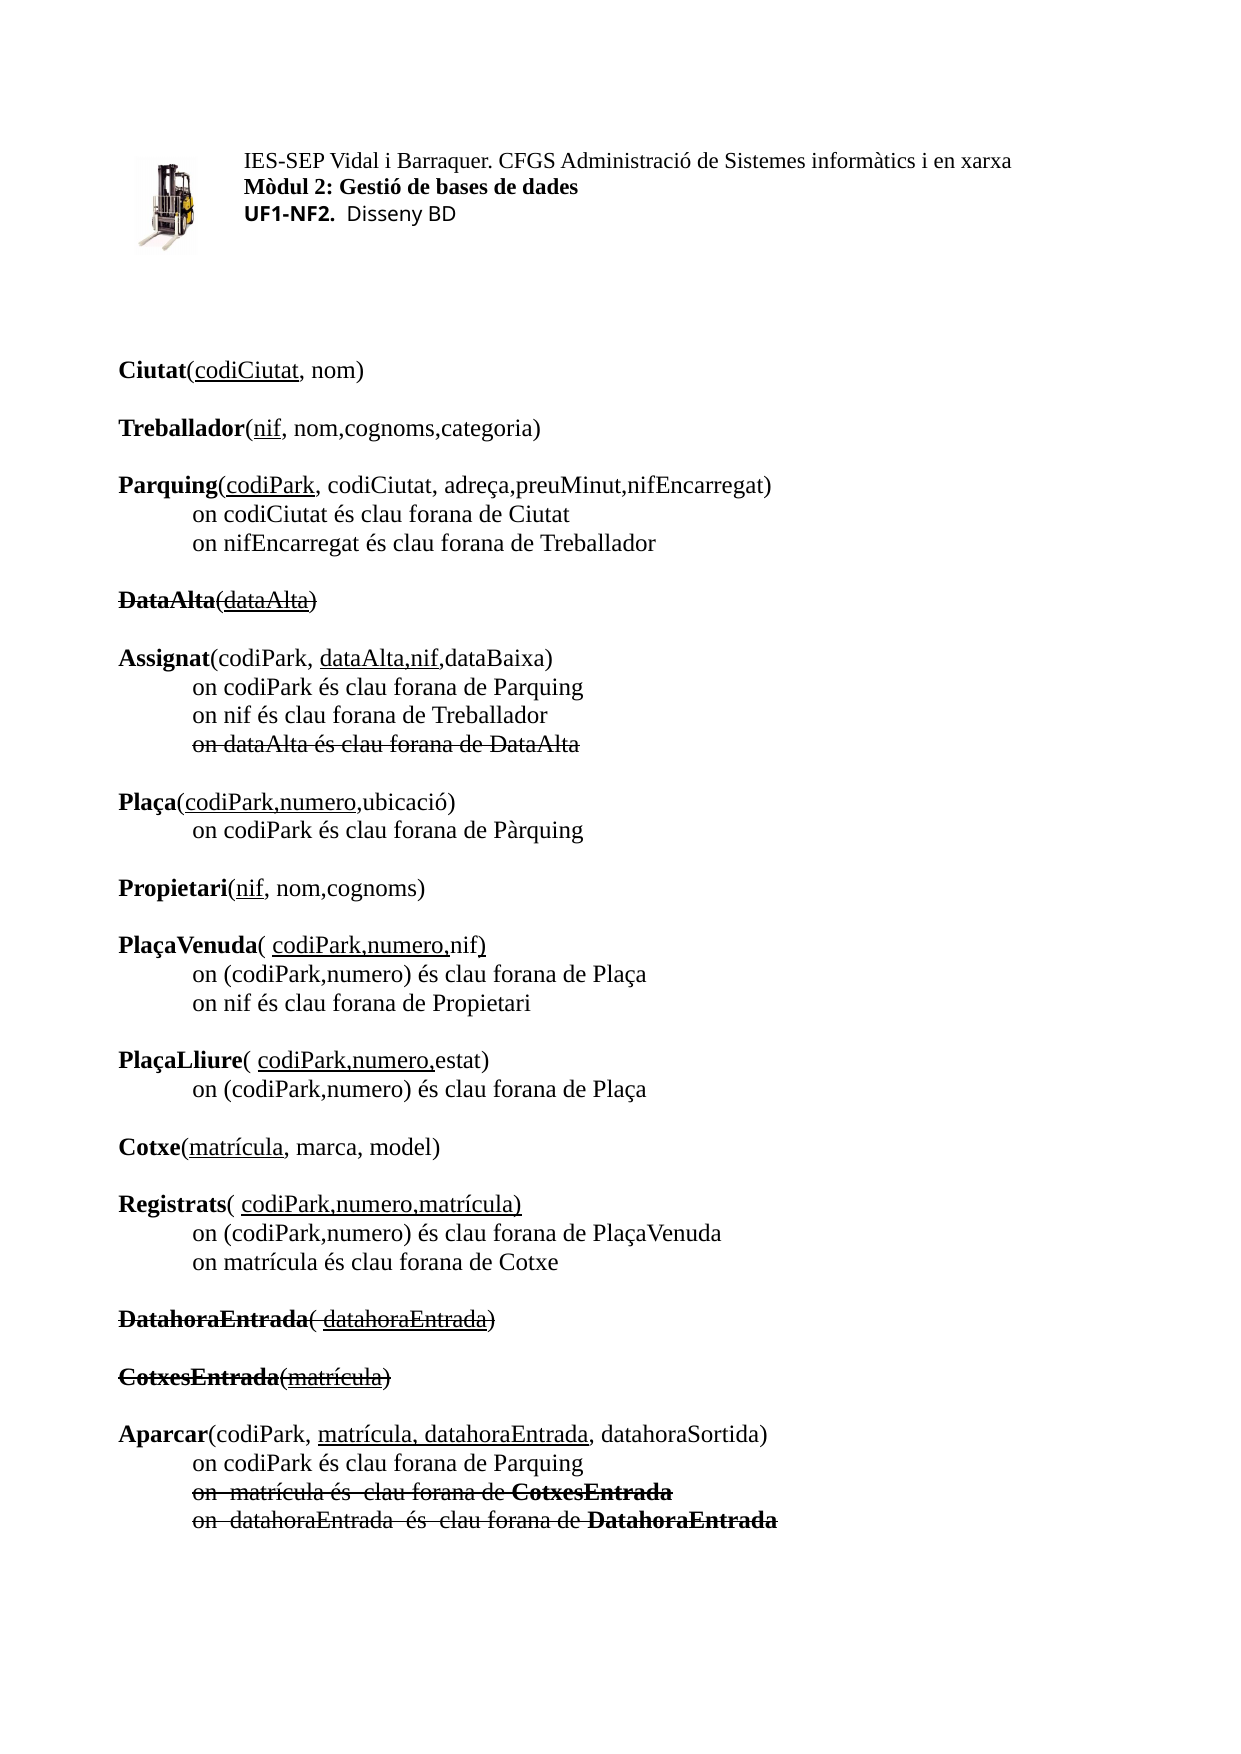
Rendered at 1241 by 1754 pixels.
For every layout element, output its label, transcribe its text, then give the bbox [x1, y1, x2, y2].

text Aparcar(codiPark, matrícula, datahoraEntrada, datahoraSortida) [118, 1419, 1122, 1448]
text on (codiPark,numero) és clau forana de Plaça [118, 1074, 1122, 1103]
text on codiPark és clau forana de Parquing [118, 1448, 1122, 1477]
text CotxesEntrada(matrícula) [118, 1362, 1122, 1390]
picture [134, 156, 198, 255]
text on (codiPark,numero) és clau forana de Plaça [118, 959, 1122, 988]
text on nifEncarregat és clau forana de Treballador [118, 528, 1122, 557]
text on codiPark és clau forana de Pàrquing [118, 815, 1122, 844]
text DatahoraEntrada( datahoraEntrada) [118, 1304, 1122, 1333]
text Plaça(codiPark,numero,ubicació) [118, 787, 1122, 815]
text Propietari(nif, nom,cognoms) [118, 873, 1122, 902]
text Assignat(codiPark, dataAlta,nif,dataBaixa) [118, 643, 1122, 672]
text on datahoraEntrada és clau forana de DatahoraEntrada [118, 1505, 1122, 1534]
text Registrats( codiPark,numero,matrícula) [118, 1189, 1122, 1218]
text on (codiPark,numero) és clau forana de PlaçaVenuda [118, 1218, 1122, 1247]
text DataAlta(dataAlta) [118, 585, 1122, 614]
text Parquing(codiPark, codiCiutat, adreça,preuMinut,nifEncarregat) [118, 470, 1122, 499]
text on dataAlta és clau forana de DataAlta [118, 729, 1122, 758]
text on codiCiutat és clau forana de Ciutat [118, 499, 1122, 528]
text on codiPark és clau forana de Parquing [118, 672, 1122, 700]
text on nif és clau forana de Propietari [118, 988, 1122, 1017]
text PlaçaLliure( codiPark,numero,estat) [118, 1045, 1122, 1074]
text PlaçaVenuda( codiPark,numero,nif) [118, 930, 1122, 959]
text Ciutat(codiCiutat, nom) [118, 355, 1122, 384]
text on matrícula és clau forana de Cotxe [118, 1247, 1122, 1275]
text Treballador(nif, nom,cognoms,categoria) [118, 413, 1122, 442]
text Cotxe(matrícula, marca, model) [118, 1132, 1122, 1160]
text on matrícula és clau forana de CotxesEntrada [118, 1477, 1122, 1505]
text on nif és clau forana de Treballador [118, 700, 1122, 729]
